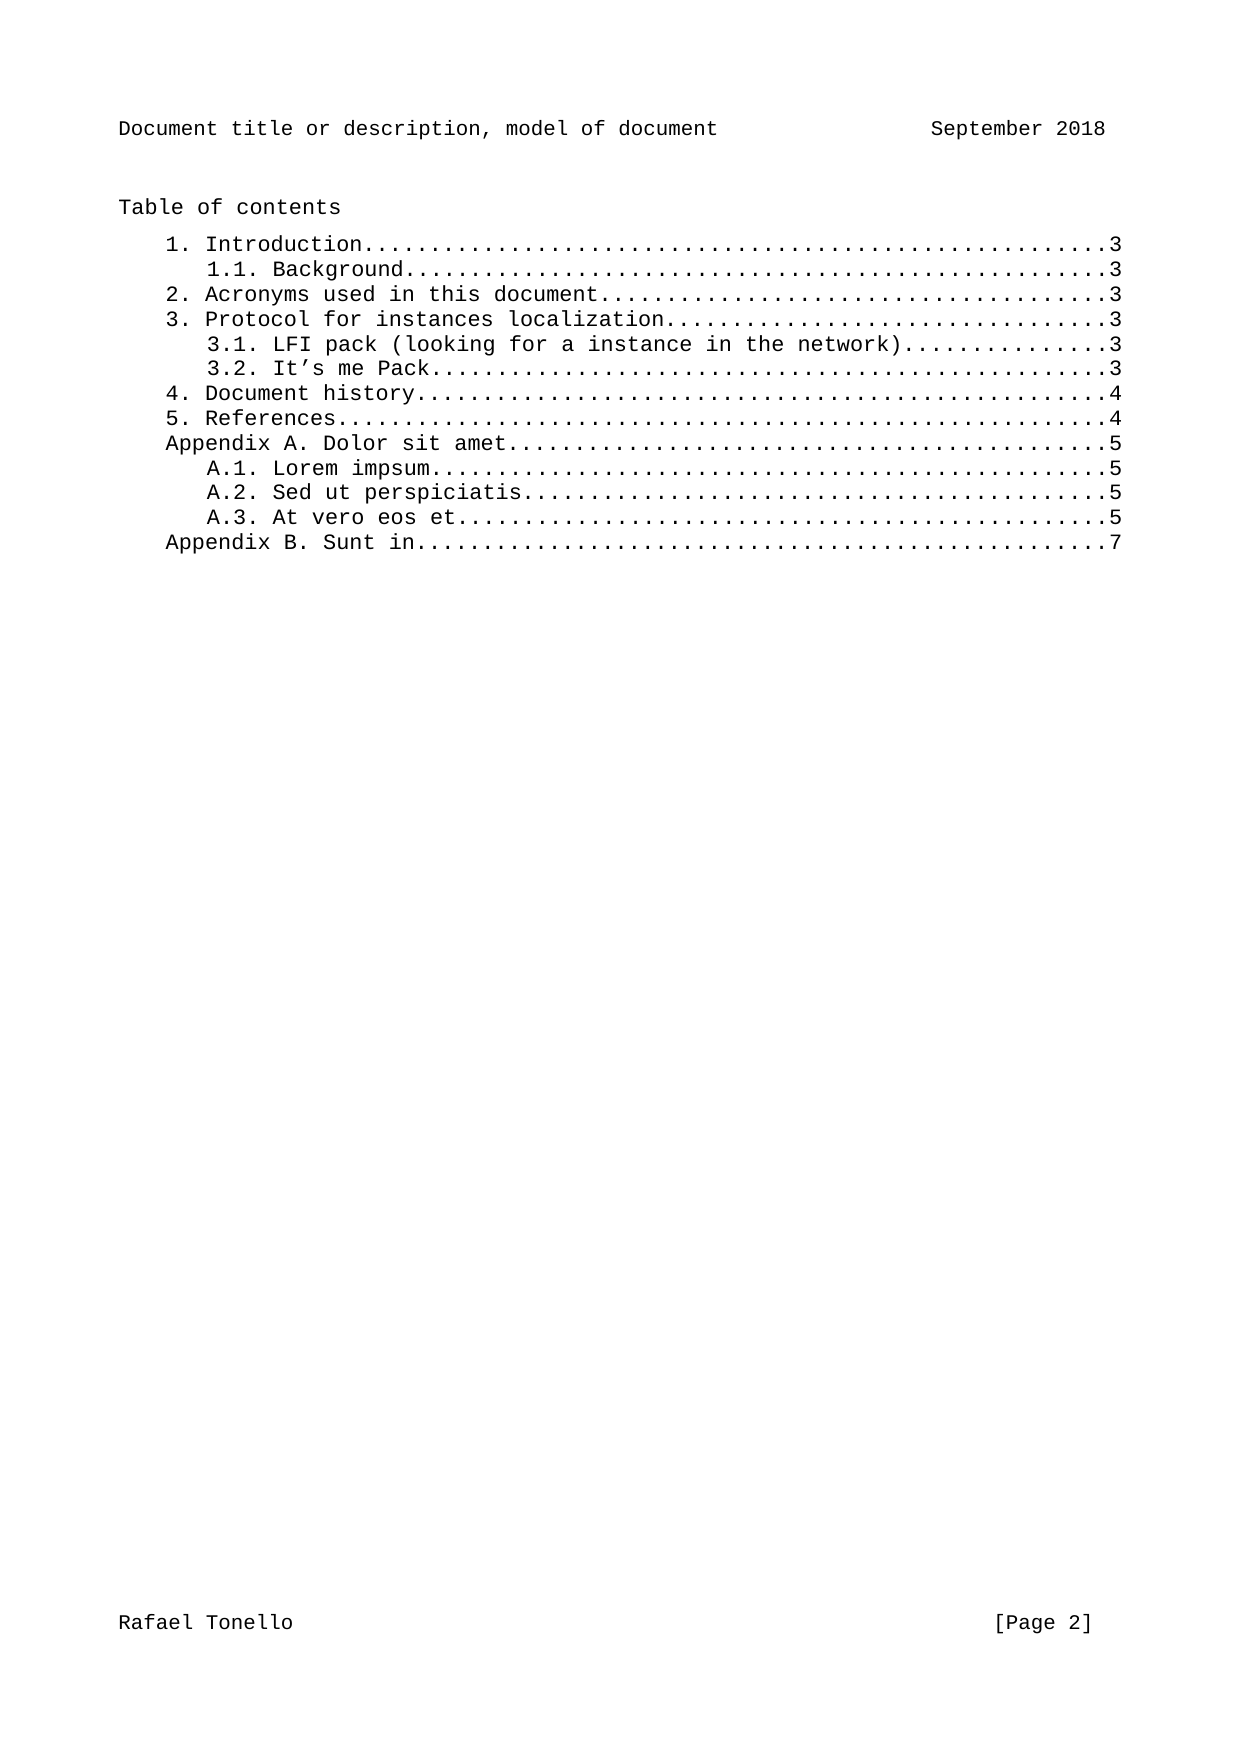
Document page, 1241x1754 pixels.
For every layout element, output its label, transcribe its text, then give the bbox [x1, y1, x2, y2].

text Appendix A. Dolor sit amet 5 [165, 432, 1122, 457]
text 1. Introduction 3 [165, 233, 1122, 258]
text 4. Document history 4 [165, 382, 1122, 407]
text A.2. Sed ut perspiciatis 5 [207, 481, 1122, 506]
text 3.2. It’s me Pack 3 [207, 357, 1122, 382]
text 1.1. Background 3 [207, 258, 1122, 283]
text 3.1. LFI pack (looking for a instance in the network) 3 [207, 333, 1122, 357]
subtitle Table of contents [118, 196, 1122, 221]
text A.3. At vero eos et 5 [207, 506, 1122, 531]
text Appendix B. Sunt in 7 [165, 531, 1122, 556]
text A.1. Lorem impsum 5 [207, 457, 1122, 481]
text 2. Acronyms used in this document 3 [165, 283, 1122, 308]
text 3. Protocol for instances localization 3 [165, 308, 1122, 333]
text 5. References 4 [165, 407, 1122, 432]
